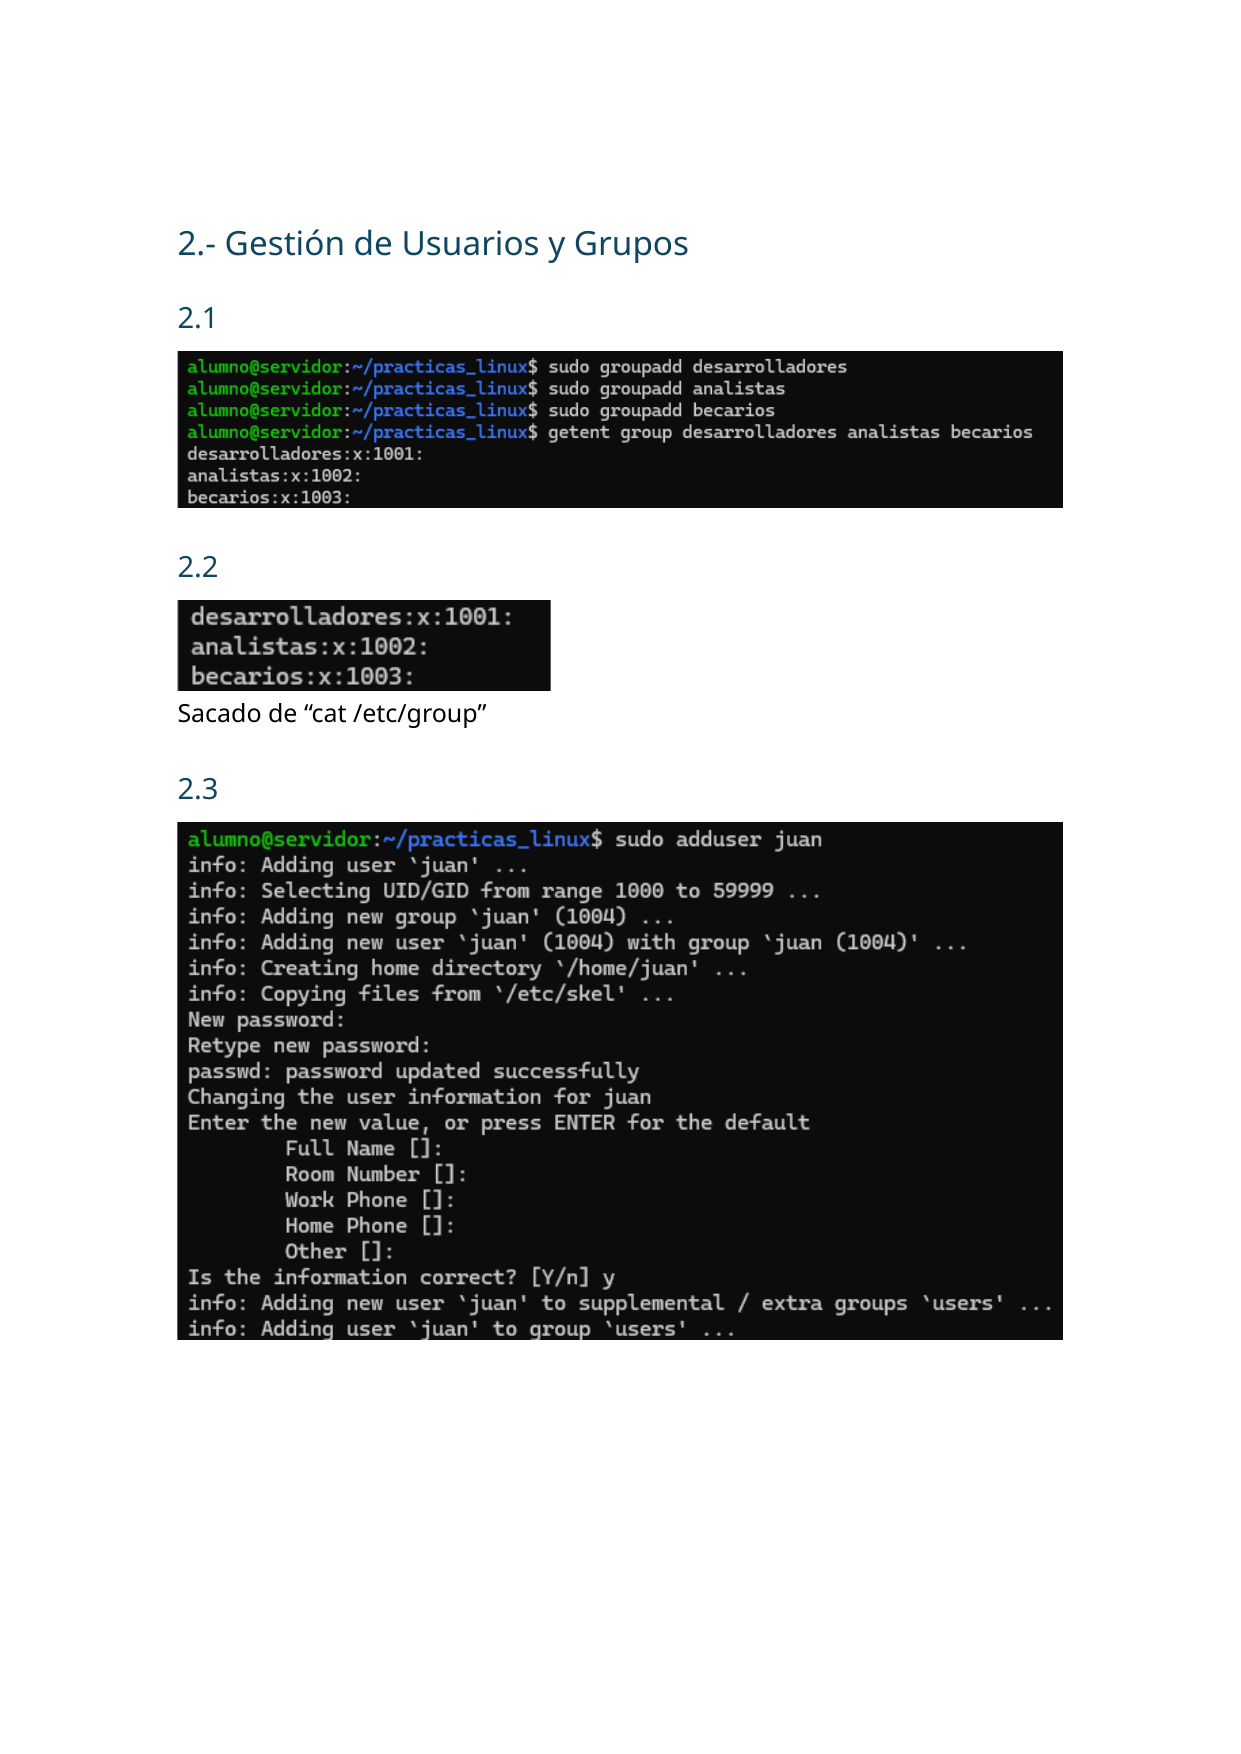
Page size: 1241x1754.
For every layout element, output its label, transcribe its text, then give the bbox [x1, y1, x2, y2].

subtitle 2.2 [177, 546, 1063, 586]
subtitle 2.3 [177, 769, 1063, 808]
subtitle 2.- Gestión de Usuarios y Grupos [177, 220, 1063, 266]
subtitle 2.1 [177, 297, 1063, 337]
text Sacado de “cat /etc/group” [177, 600, 1063, 730]
